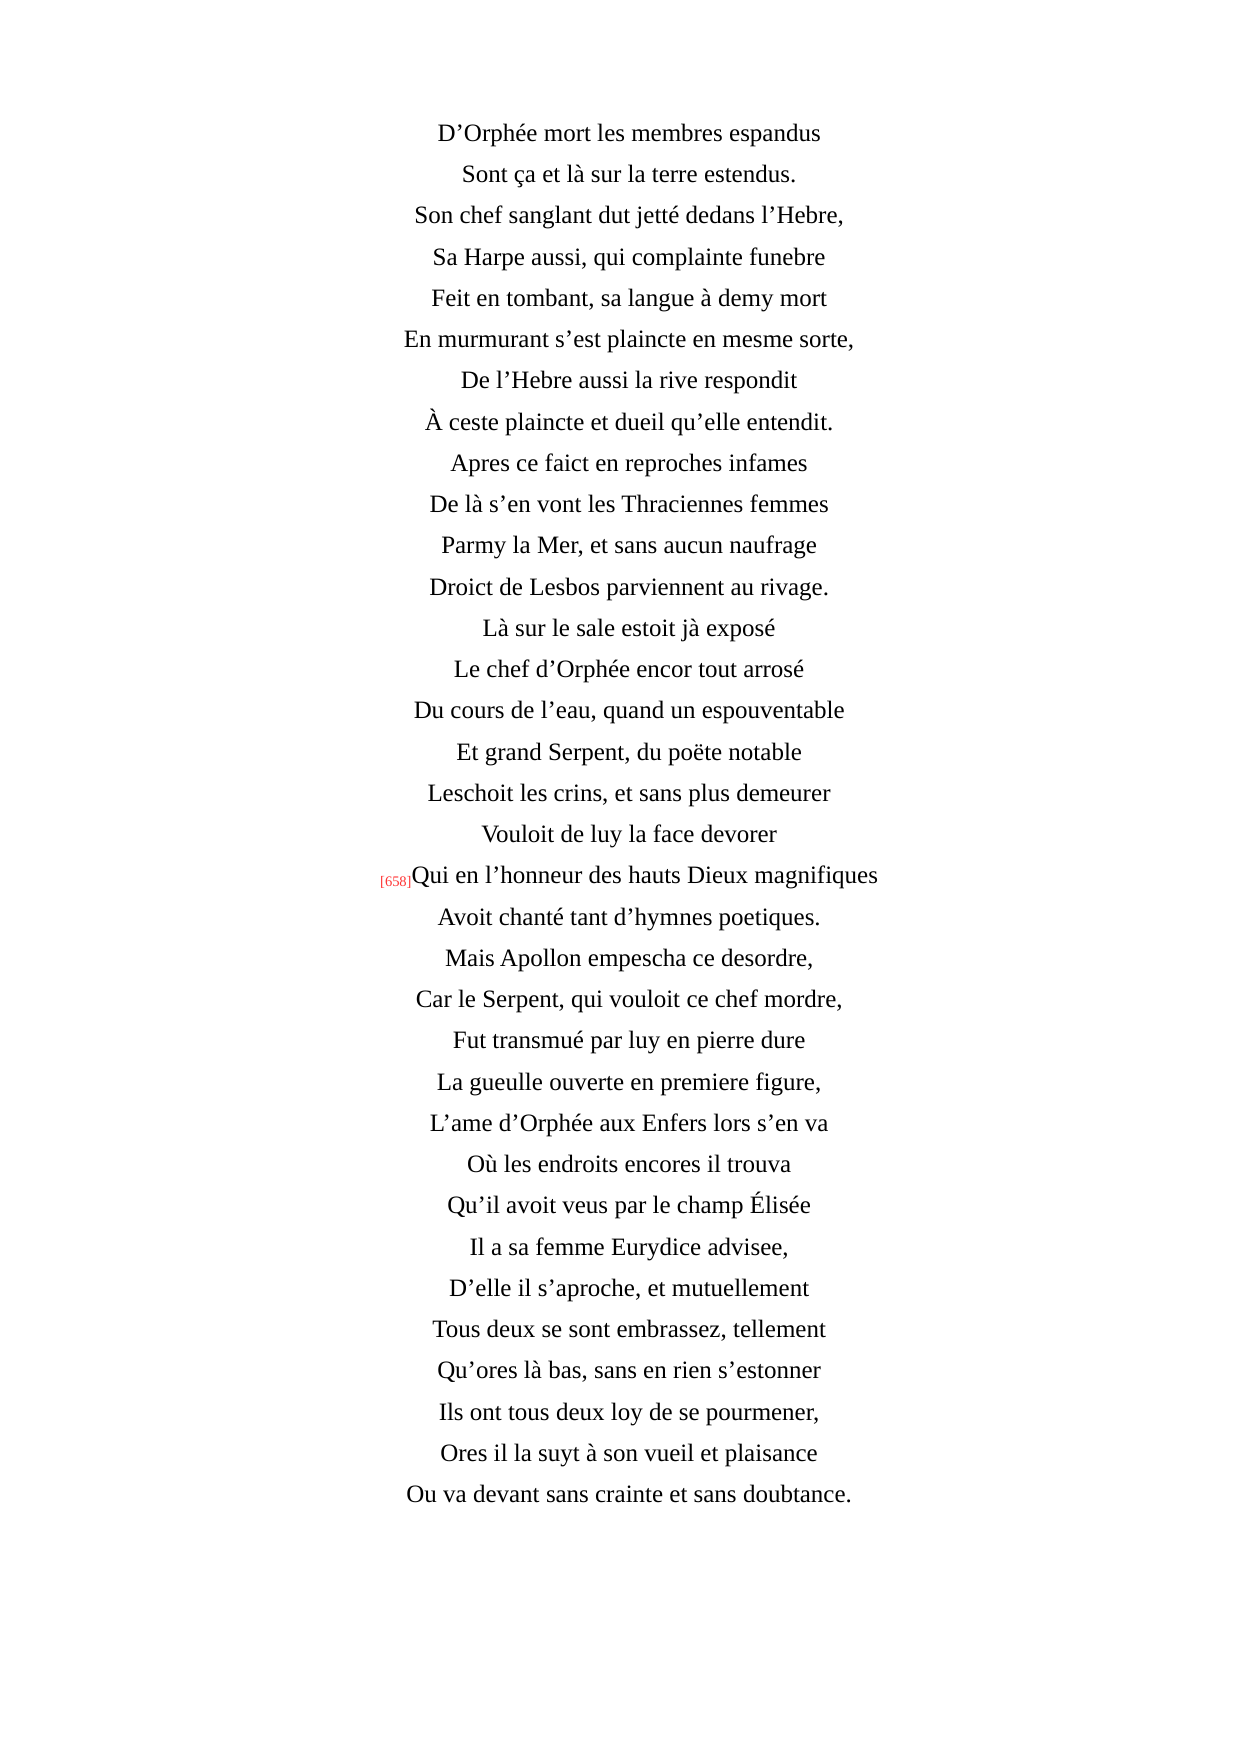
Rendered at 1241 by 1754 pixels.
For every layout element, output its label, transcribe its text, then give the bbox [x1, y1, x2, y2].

text Du cours de l’eau, quand un espouventable [118, 696, 1122, 724]
text Mais Apollon empescha ce desordre, [118, 943, 1122, 972]
text Sa Harpe aussi, qui complainte funebre [118, 242, 1122, 271]
text Le chef d’Orphée encor tout arrosé [118, 654, 1122, 683]
text Qu’ores là bas, sans en rien s’estonner [118, 1356, 1122, 1384]
text D’elle il s’aproche, et mutuellement [118, 1273, 1122, 1302]
text Qu’il avoit veus par le champ Élisée [118, 1191, 1122, 1219]
text Vouloit de luy la face devorer [118, 819, 1122, 848]
text D’Orphée mort les membres espandus [118, 118, 1122, 147]
text Sont ça et là sur la terre estendus. [118, 159, 1122, 188]
text Feit en tombant, sa langue à demy mort [118, 283, 1122, 312]
text L’ame d’Orphée aux Enfers lors s’en va [118, 1108, 1122, 1137]
text Parmy la Mer, et sans aucun naufrage [118, 531, 1122, 559]
text Car le Serpent, qui vouloit ce chef mordre, [118, 984, 1122, 1013]
text Tous deux se sont embrassez, tellement [118, 1314, 1122, 1343]
text Ou va devant sans crainte et sans doubtance. [118, 1479, 1122, 1508]
text Avoit chanté tant d’hymnes poetiques. [118, 902, 1122, 931]
text Apres ce faict en reproches infames [118, 448, 1122, 477]
text Leschoit les crins, et sans plus demeurer [118, 778, 1122, 807]
text Fut transmué par luy en pierre dure [118, 1026, 1122, 1054]
text Ils ont tous deux loy de se pourmener, [118, 1397, 1122, 1426]
text Droict de Lesbos parviennent au rivage. [118, 572, 1122, 601]
text À ceste plaincte et dueil qu’elle entendit. [118, 407, 1122, 436]
text En murmurant s’est plaincte en mesme sorte, [118, 324, 1122, 353]
text La gueulle ouverte en premiere figure, [118, 1067, 1122, 1096]
text Et grand Serpent, du poëte notable [118, 737, 1122, 766]
text Ores il la suyt à son vueil et plaisance [118, 1438, 1122, 1467]
text De là s’en vont les Thraciennes femmes [118, 489, 1122, 518]
text Là sur le sale estoit jà exposé [118, 613, 1122, 642]
text Son chef sanglant dut jetté dedans l’Hebre, [118, 201, 1122, 229]
text [658]Qui en l’honneur des hauts Dieux magnifiques [118, 861, 1122, 889]
text Où les endroits encores il trouva [118, 1149, 1122, 1178]
text Il a sa femme Eurydice advisee, [118, 1232, 1122, 1261]
text De l’Hebre aussi la rive respondit [118, 366, 1122, 394]
